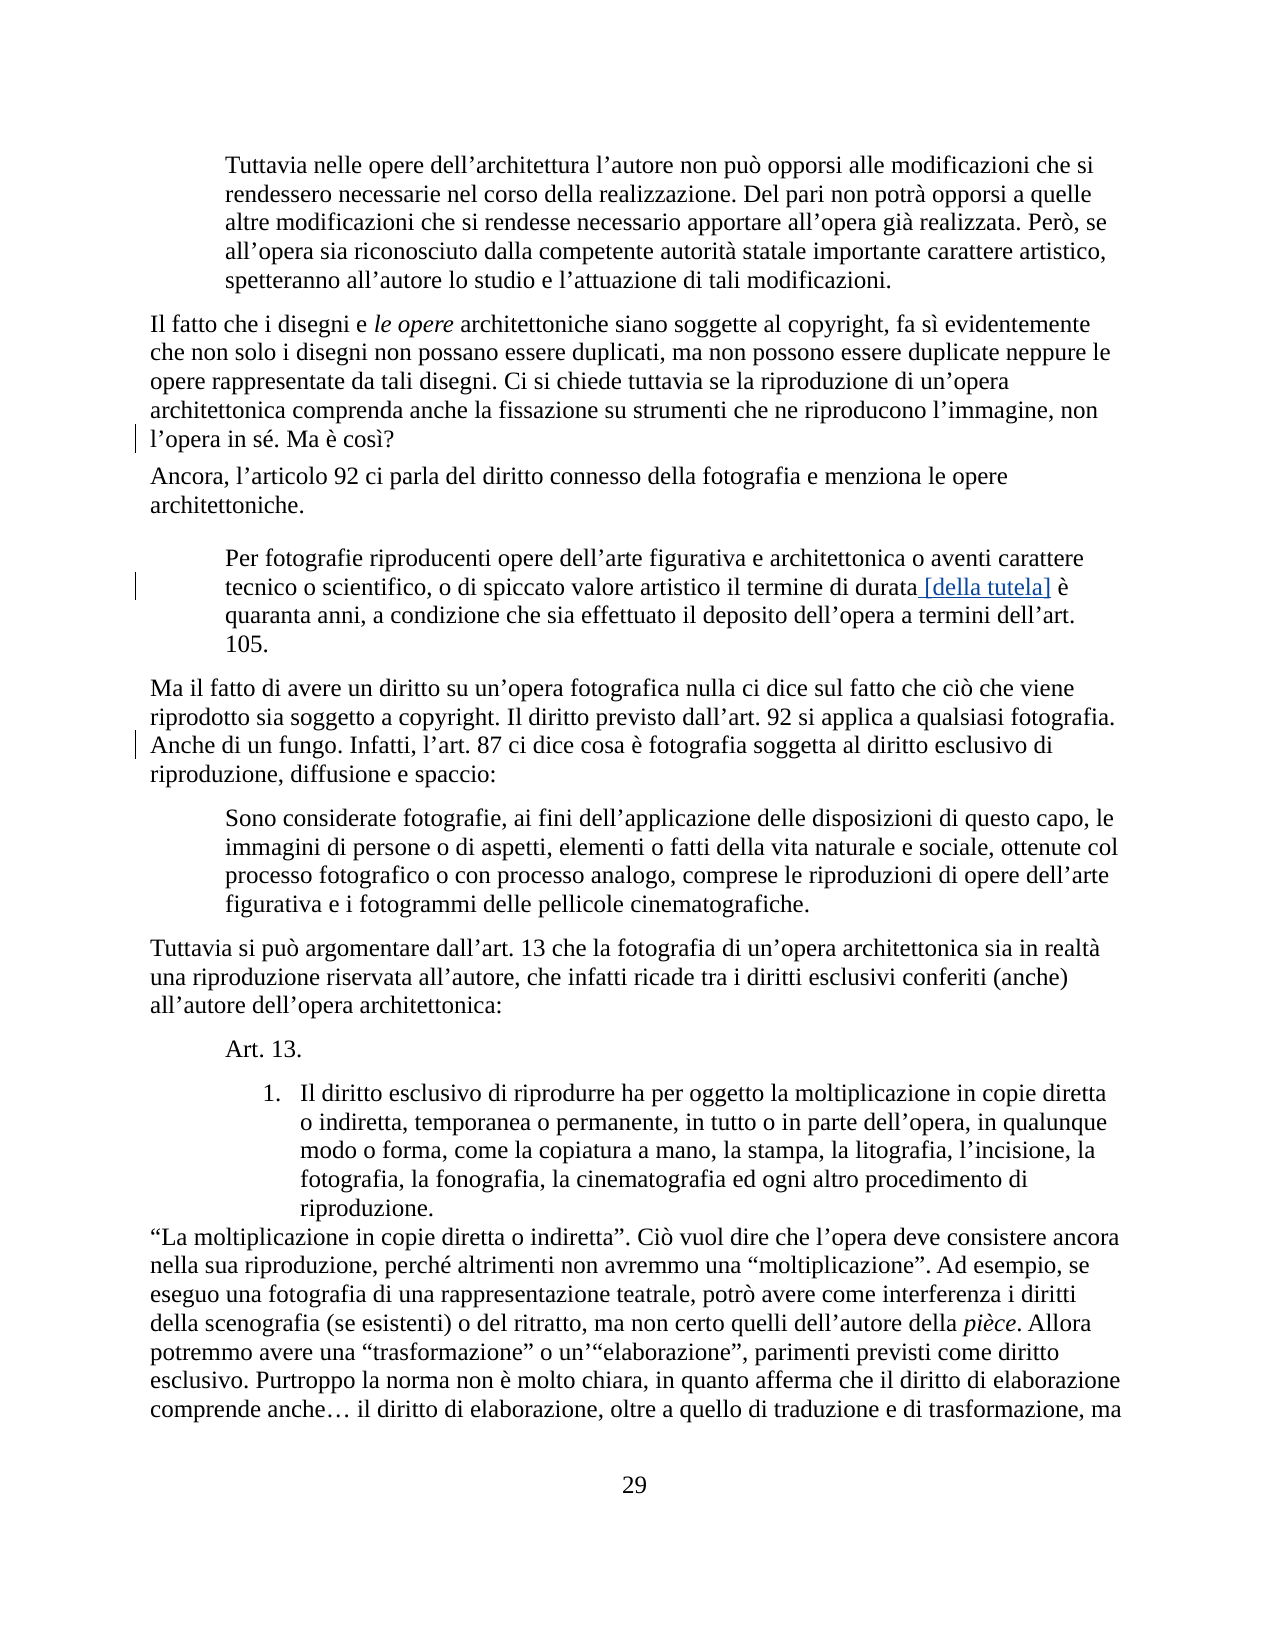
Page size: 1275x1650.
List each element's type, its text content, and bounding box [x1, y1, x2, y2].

text Tuttavia nelle opere dell’architettura l’autore non può opporsi alle modificazioni che si rendessero necessarie nel corso della realizzazione. Del pari non potrà opporsi a quelle altre modificazioni che si rendesse necessario apportare all’opera già realizzata. Però, se all’opera sia riconosciuto dalla competente autorità statale importante carattere artistico, spetteranno all’autore lo studio e l’attuazione di tali modificazioni. [225, 150, 1125, 294]
text Art. 13. [225, 1034, 1125, 1063]
text “La moltiplicazione in copie diretta o indiretta”. Ciò vuol dire che l’opera deve consistere ancora nella sua riproduzione, perché altrimenti non avremmo una “moltiplicazione”. Ad esempio, se eseguo una fotografia di una rappresentazione teatrale, potrò avere come interferenza i diritti della scenografia (se esistenti) o del ritratto, ma non certo quelli dell’autore della pièce. Allora potremmo avere una “trasformazione” o un’“elaborazione”, parimenti previsti come diritto esclusivo. Purtroppo la norma non è molto chiara, in quanto afferma che il diritto di elaborazione comprende anche… il diritto di elaborazione, oltre a quello di traduzione e di trasformazione, ma [150, 1222, 1125, 1423]
text Ancora, l’articolo 92 ci parla del diritto connesso della fotografia e menziona le opere architettoniche. [150, 461, 1125, 519]
text Sono considerate fotografie, ai fini dell’applicazione delle disposizioni di questo capo, le immagini di persone o di aspetti, elementi o fatti della vita naturale e sociale, ottenute col processo fotografico o con processo analogo, comprese le riproduzioni di opere dell’arte figurativa e i fotogrammi delle pellicole cinematografiche. [225, 803, 1125, 918]
text Ma il fatto di avere un diritto su un’opera fotografica nulla ci dice sul fatto che ciò che viene riprodotto sia soggetto a copyright. Il diritto previsto dall’art. 92 si applica a qualsiasi fotografia. Anche di un fungo. Infatti, l’art. 87 ci dice cosa è fotografia soggetta al diritto esclusivo di riproduzione, diffusione e spaccio: [150, 673, 1125, 788]
list Il diritto esclusivo di riprodurre ha per oggetto la moltiplicazione in copie diretta o indiretta, temporanea o permanente, in tutto o in parte dell’opera, in qualunque modo o forma, come la copiatura a mano, la stampa, la litografia, l’incisione, la fotografia, la fonografia, la cinematografia ed ogni altro procedimento di riproduzione. [262, 1078, 1125, 1222]
text Per fotografie riproducenti opere dell’arte figurativa e architettonica o aventi carattere tecnico o scientifico, o di spiccato valore artistico il termine di durata [della tutela] è quaranta anni, a condizione che sia effettuato il deposito dell’opera a termini dell’art. 105. [225, 543, 1125, 658]
text Il fatto che i disegni e le opere architettoniche siano soggette al copyright, fa sì evidentemente che non solo i disegni non possano essere duplicati, ma non possono essere duplicate neppure le opere rappresentate da tali disegni. Ci si chiede tuttavia se la riproduzione di un’opera architettonica comprenda anche la fissazione su strumenti che ne riproducono l’immagine, non l’opera in sé. Ma è così? [150, 309, 1125, 452]
text Tuttavia si può argomentare dall’art. 13 che la fotografia di un’opera architettonica sia in realtà una riproduzione riservata all’autore, che infatti ricade tra i diritti esclusivi conferiti (anche) all’autore dell’opera architettonica: [150, 933, 1125, 1019]
